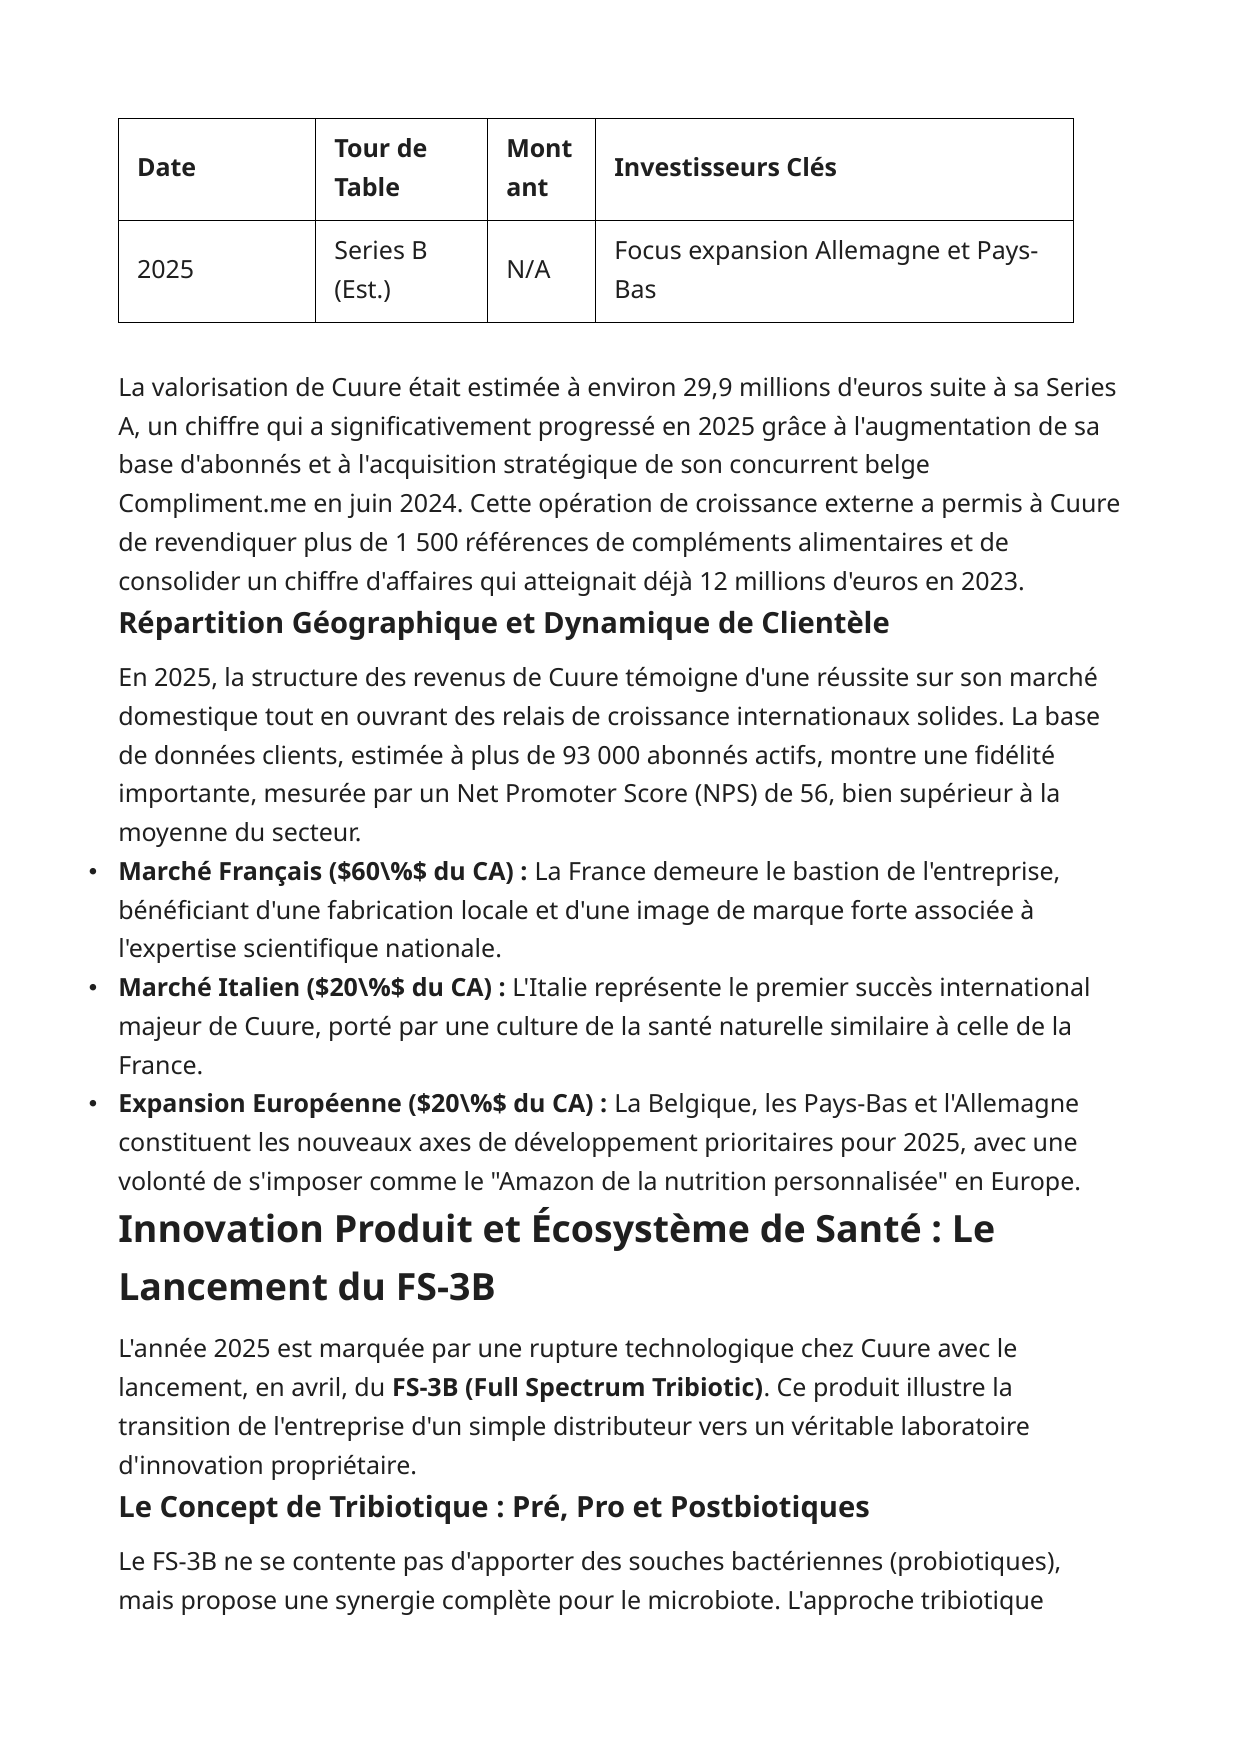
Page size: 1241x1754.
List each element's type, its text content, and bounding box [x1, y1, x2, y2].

list Marché Italien ($20\%$ du CA) : L'Italie représente le premier succès international majeur de Cuure, porté par une culture de la santé naturelle similaire à celle de la France. [118, 970, 1122, 1081]
table_cell Focus expansion Allemagne et Pays-Bas [596, 221, 1073, 322]
table_header Tour de Table [316, 119, 487, 220]
text La valorisation de Cuure était estimée à environ 29,9 millions d'euros suite à sa Series A, un chiffre qui a significativement progressé en 2025 grâce à l'augmentation de sa base d'abonnés et à l'acquisition stratégique de son concurrent belge Compliment.me en juin 2024. Cette opération de croissance externe a permis à Cuure de revendiquer plus de 1 500 références de compléments alimentaires et de consolider un chiffre d'affaires qui atteignait déjà 12 millions d'euros en 2023. [118, 369, 1122, 597]
table_header Montant [488, 119, 595, 220]
subtitle Innovation Produit et Écosystème de Santé : Le Lancement du FS-3B [118, 1202, 1122, 1311]
text En 2025, la structure des revenus de Cuure témoigne d'une réussite sur son marché domestique tout en ouvrant des relais de croissance internationaux solides. La base de données clients, estimée à plus de 93 000 abonnés actifs, montre une fidélité importante, mesurée par un Net Promoter Score (NPS) de 56, bien supérieur à la moyenne du secteur. [118, 660, 1122, 849]
table_header Investisseurs Clés [596, 119, 1073, 220]
list Expansion Européenne ($20\%$ du CA) : La Belgique, les Pays-Bas et l'Allemagne constituent les nouveaux axes de développement prioritaires pour 2025, avec une volonté de s'imposer comme le "Amazon de la nutrition personnalisée" en Europe. [118, 1086, 1122, 1198]
list Marché Français ($60\%$ du CA) : La France demeure le bastion de l'entreprise, bénéficiant d'une fabrication locale et d'une image de marque forte associée à l'expertise scientifique nationale. [118, 853, 1122, 965]
text Le FS-3B ne se contente pas d'apporter des souches bactériennes (probiotiques), mais propose une synergie complète pour le microbiote. L'approche tribiotique [118, 1544, 1122, 1617]
subtitle Le Concept de Tribiotique : Pré, Pro et Postbiotiques [118, 1486, 1122, 1526]
table_header Date [119, 119, 315, 220]
table_cell 2025 [119, 221, 315, 322]
text L'année 2025 est marquée par une rupture technologique chez Cuure avec le lancement, en avril, du FS-3B (Full Spectrum Tribiotic). Ce produit illustre la transition de l'entreprise d'un simple distributeur vers un véritable laboratoire d'innovation propriétaire. [118, 1331, 1122, 1481]
subtitle Répartition Géographique et Dynamique de Clientèle [118, 602, 1122, 642]
table_cell Series B (Est.) [316, 221, 487, 322]
table_cell N/A [488, 221, 595, 322]
